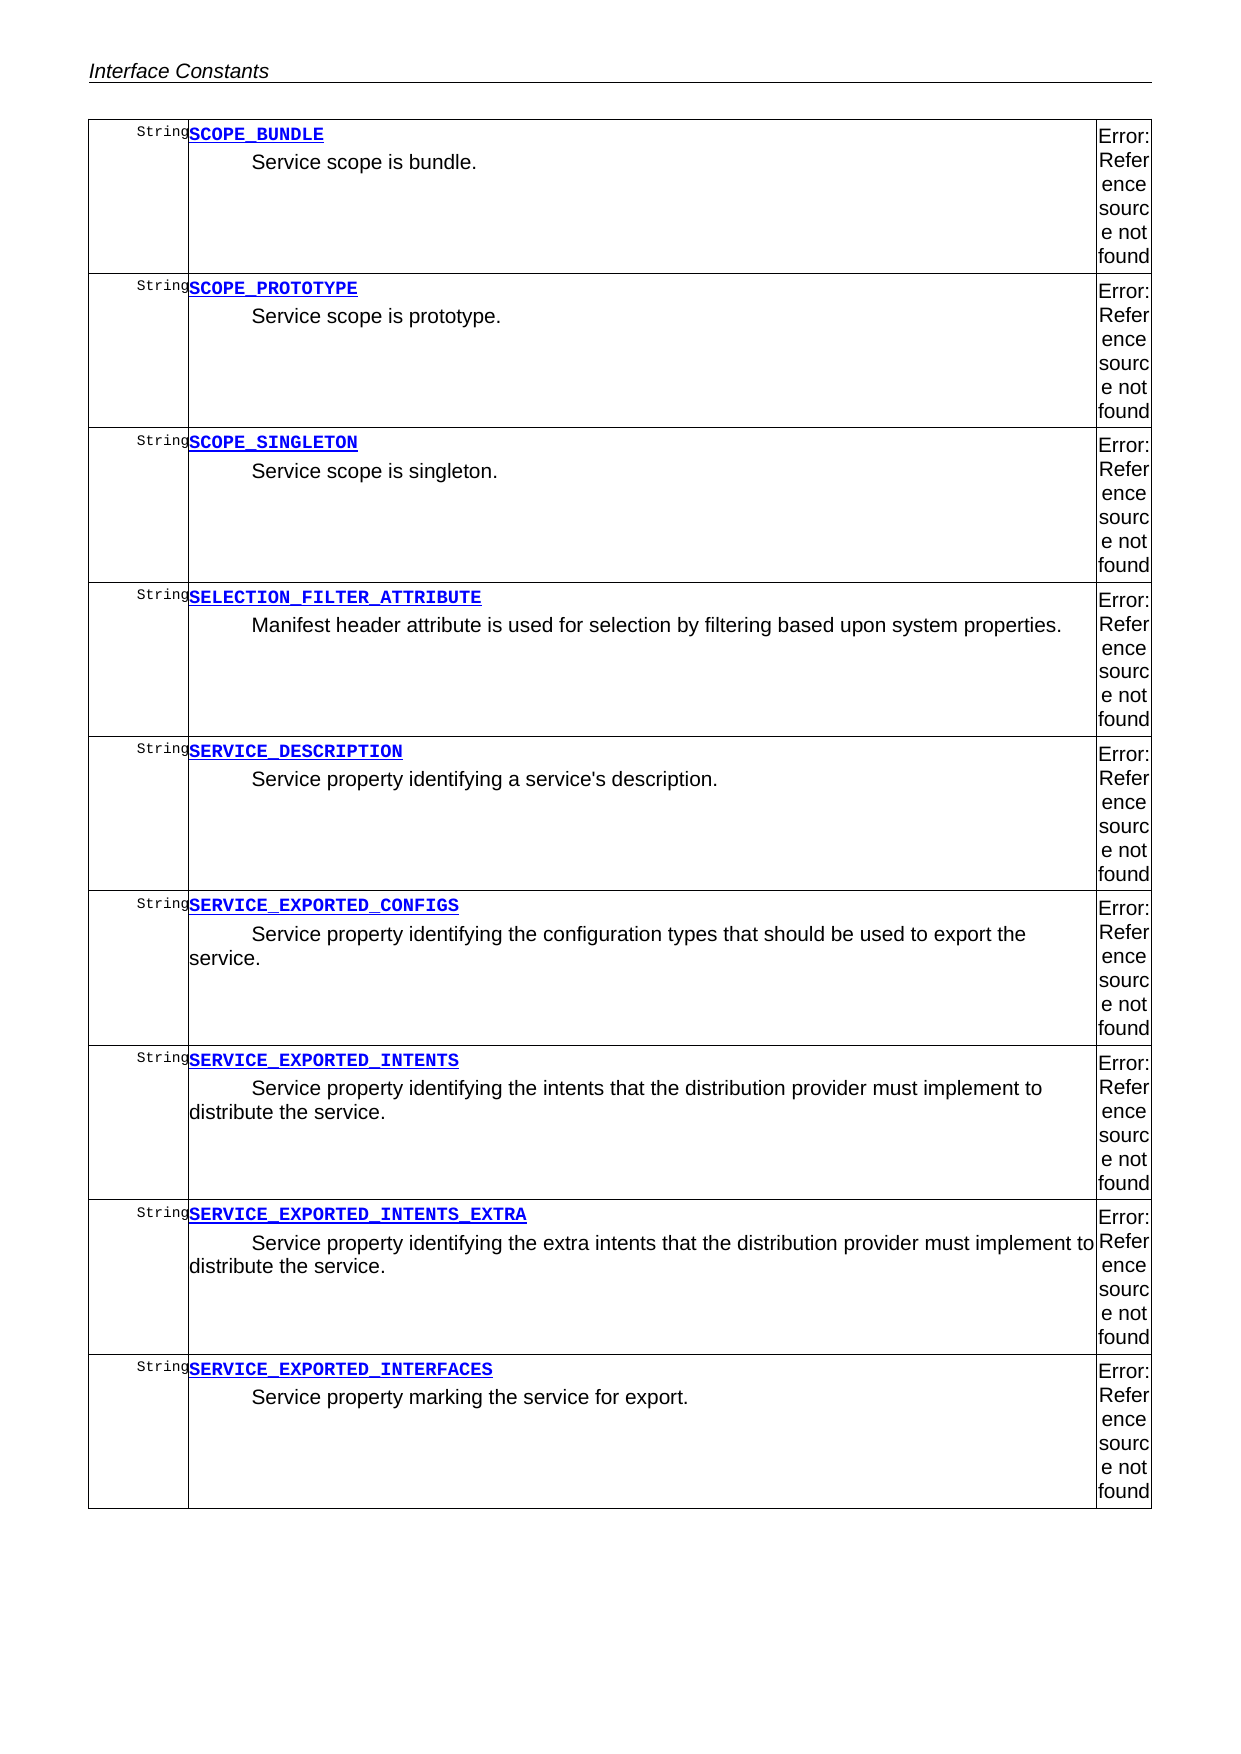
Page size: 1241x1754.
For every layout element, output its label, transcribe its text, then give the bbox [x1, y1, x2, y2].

table_cell SERVICE_EXPORTED_INTENTS Service property identifying the intents that the distribution provider must implement to distribute the service. [189, 1046, 1096, 1199]
table_cell SERVICE_EXPORTED_INTERFACES Service property marking the service for export. [189, 1355, 1096, 1508]
table_cell Error: Reference source not found [1097, 583, 1151, 736]
table_cell String [89, 120, 188, 273]
table_cell String [89, 583, 188, 736]
table_cell SELECTION_FILTER_ATTRIBUTE Manifest header attribute is used for selection by filtering based upon system properties. [189, 583, 1096, 736]
table_cell Error: Reference source not found [1097, 891, 1151, 1045]
table_cell Error: Reference source not found [1097, 120, 1151, 273]
table_cell String [89, 737, 188, 890]
table_cell String [89, 428, 188, 582]
table_cell Error: Reference source not found [1097, 1355, 1151, 1508]
table_cell String [89, 274, 188, 427]
table_cell String [89, 1355, 188, 1508]
table_cell Error: Reference source not found [1097, 1200, 1151, 1353]
table_cell Error: Reference source not found [1097, 274, 1151, 427]
table_cell Error: Reference source not found [1097, 1046, 1151, 1199]
table_cell String [89, 1200, 188, 1353]
table_cell SCOPE_PROTOTYPE Service scope is prototype. [189, 274, 1096, 427]
table_cell SCOPE_BUNDLE Service scope is bundle. [189, 120, 1096, 273]
table_cell Error: Reference source not found [1097, 737, 1151, 890]
table_cell Error: Reference source not found [1097, 428, 1151, 582]
table_cell SERVICE_DESCRIPTION Service property identifying a service's description. [189, 737, 1096, 890]
table_cell String [89, 1046, 188, 1199]
table_cell SERVICE_EXPORTED_INTENTS_EXTRA Service property identifying the extra intents that the distribution provider must implement to distribute the service. [189, 1200, 1096, 1353]
table_cell String [89, 891, 188, 1045]
table_cell SERVICE_EXPORTED_CONFIGS Service property identifying the configuration types that should be used to export the service. [189, 891, 1096, 1045]
table_cell SCOPE_SINGLETON Service scope is singleton. [189, 428, 1096, 582]
